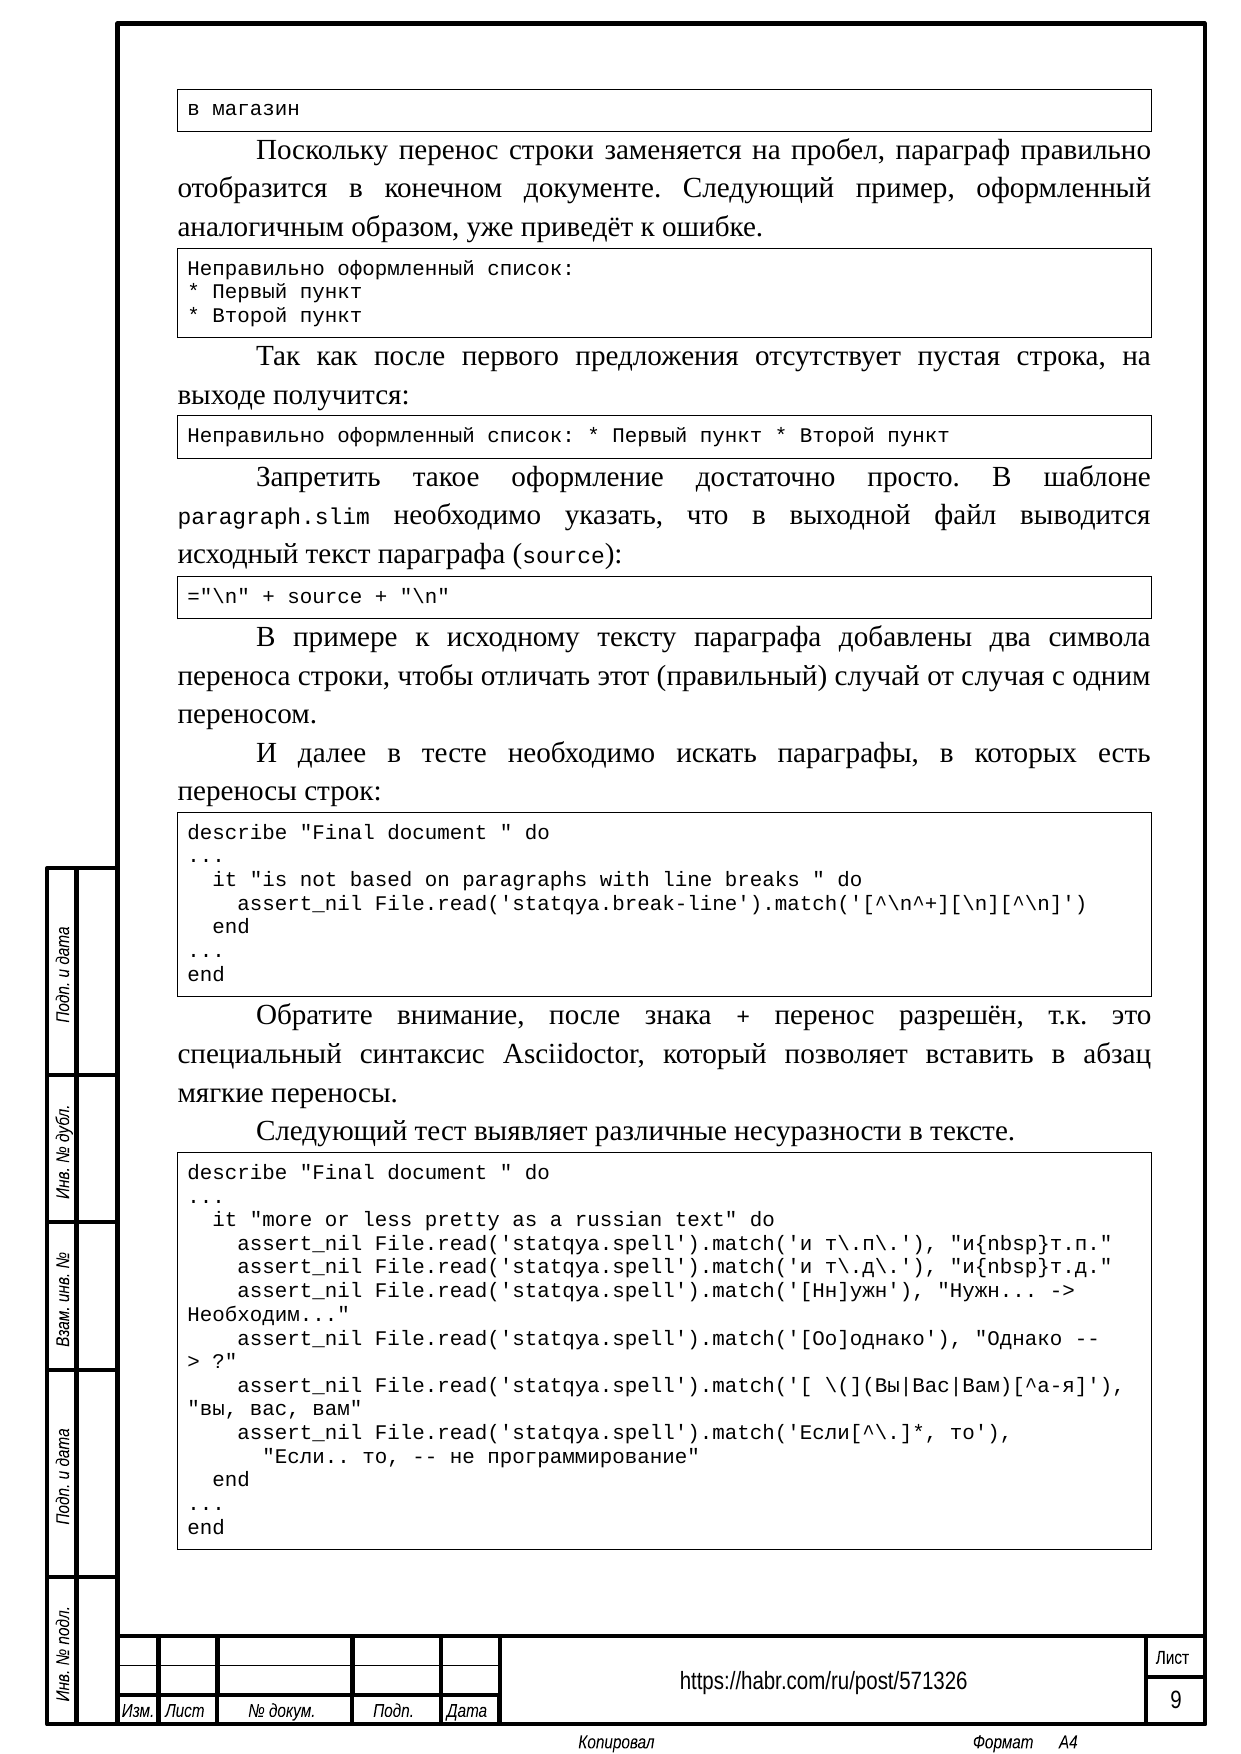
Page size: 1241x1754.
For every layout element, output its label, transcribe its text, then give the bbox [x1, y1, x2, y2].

text Поскольку перенос строки заменяется на пробел, параграф правильно отобразится в конечном документе. Следующий пример, оформленный аналогичным образом, уже приведёт к ошибке. [177, 132, 1152, 243]
text Так как после первого предложения отсутствует пустая строка, на выходе получится: [177, 338, 1152, 410]
list ="\n" + source + "\n" [178, 577, 1151, 618]
list Неправильно оформленный список: * Первый пункт * Второй пункт [178, 249, 1151, 337]
text Запретить такое оформление достаточно просто. В шаблоне paragraph.slim необходимо указать, что в выходной файл выводится исходный текст параграфа (source): [177, 459, 1152, 571]
text И далее в тесте необходимо искать параграфы, в которых есть переносы строк: [177, 735, 1152, 807]
text Следующий тест выявляет различные несуразности в тексте. [177, 1113, 1152, 1147]
text В примере к исходному тексту параграфа добавлены два символа переноса строки, чтобы отличать этот (правильный) случай от случая с одним переносом. [177, 619, 1152, 730]
list describe "Final document " do ... it "is not based on paragraphs with line breaks " do assert_nil File.read('statqya.break-line').match('[^\n^+][\n][^\n]') end ... end [178, 813, 1151, 996]
list describe "Final document " do ... it "more or less pretty as a russian text" do assert_nil File.read('statqya.spell').match('и т\.п\.'), "и{nbsp}т.п." assert_nil File.read('statqya.spell').match('и т\.д\.'), "и{nbsp}т.д." assert_nil File.read('statqya.spell').match('[Нн]ужн'), "Нужн... -> Необходим..." assert_nil File.read('statqya.spell').match('[Оо]однако'), "Однако --> ?" assert_nil File.read('statqya.spell').match('[ \(](Вы|Вас|Вам)[^а-я]'), "вы, вас, вам" assert_nil File.read('statqya.spell').match('Если[^\.]*, то'), "Если.. то, -- не программирование" end ... end [178, 1153, 1151, 1549]
text Обратите внимание, после знака + перенос разрешён, т.к. это специальный синтаксис Asciidoctor, который позволяет вставить в абзац мягкие переносы. [177, 997, 1152, 1108]
list в магазин [178, 90, 1151, 131]
list Неправильно оформленный список: * Первый пункт * Второй пункт [178, 416, 1151, 458]
